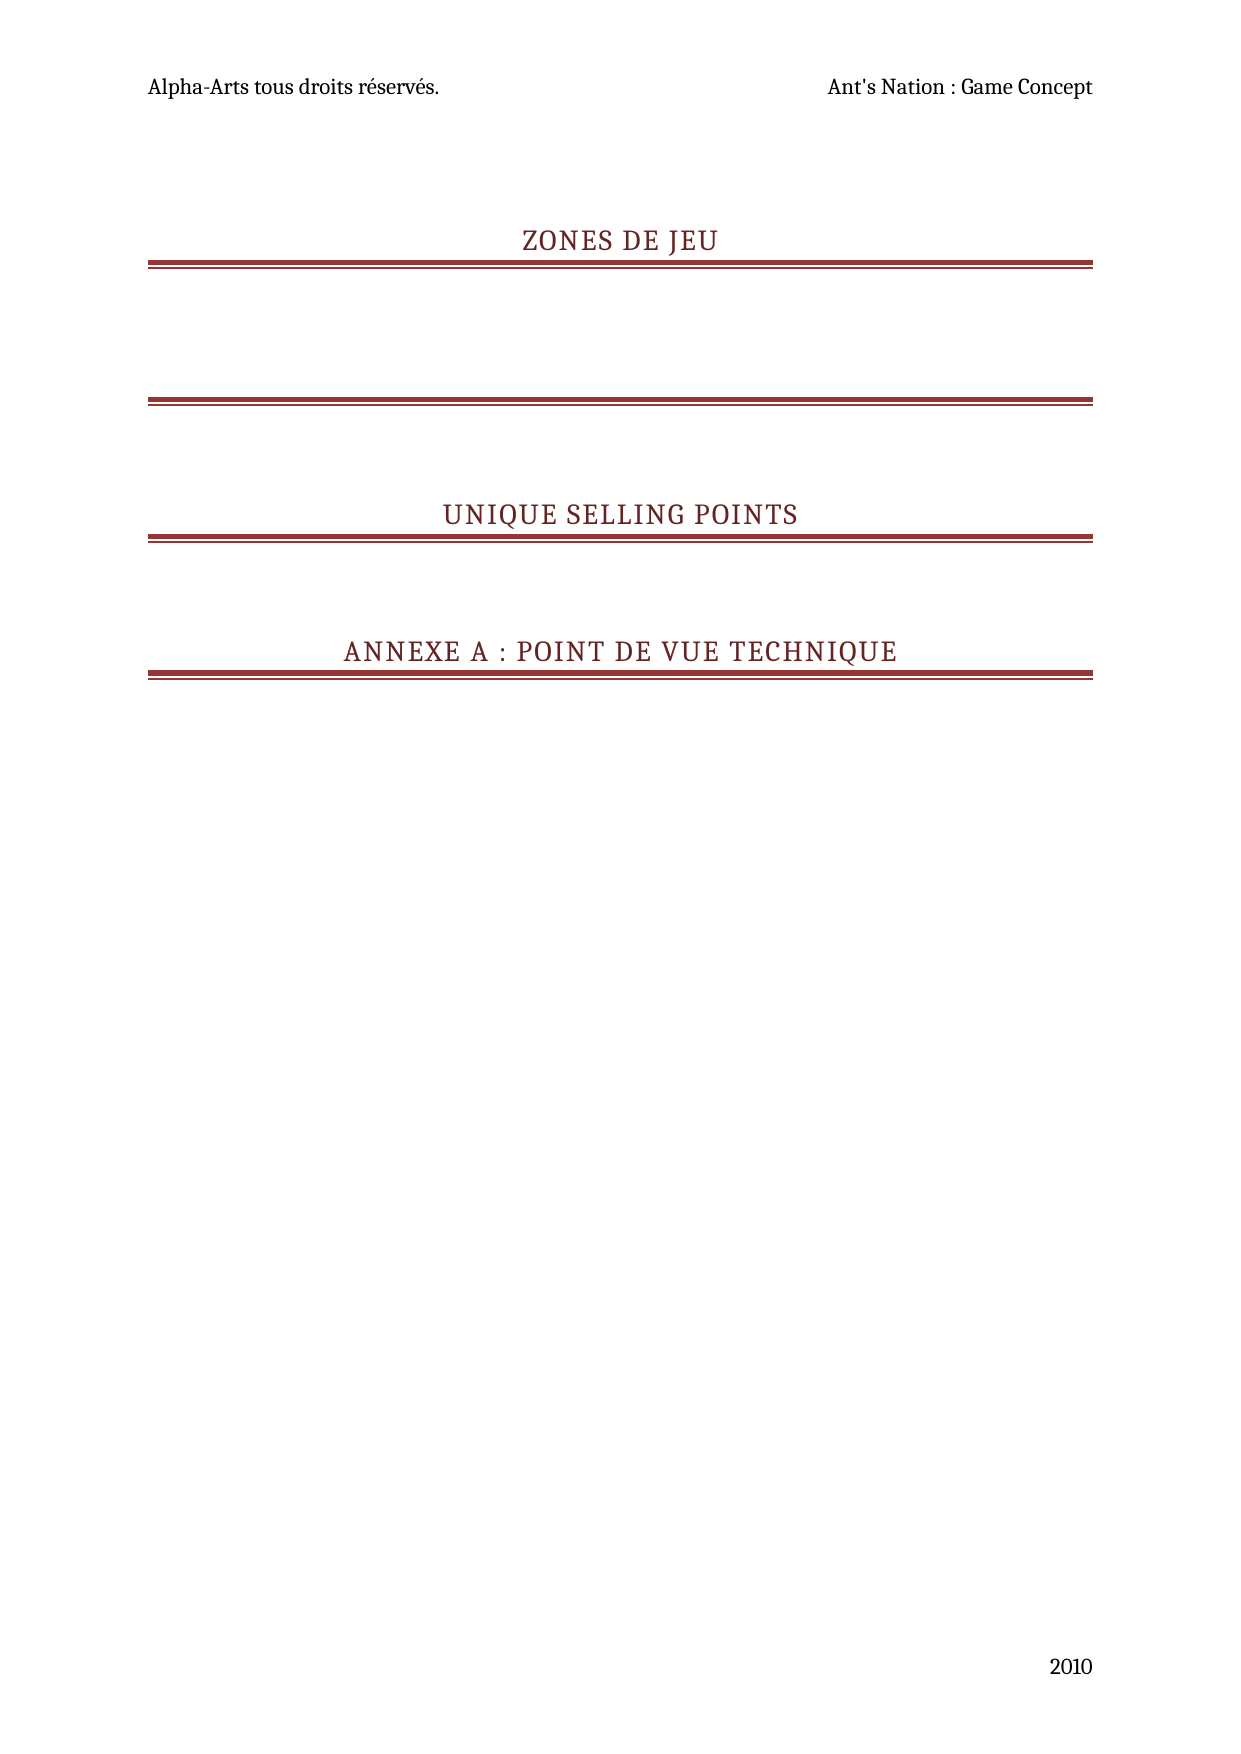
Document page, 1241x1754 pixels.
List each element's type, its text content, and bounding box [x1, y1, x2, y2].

subtitle Unique selling points [148, 498, 1093, 534]
subtitle Zones de jeu [148, 224, 1093, 260]
subtitle Annexe A : POINT de vue technique [148, 635, 1093, 670]
